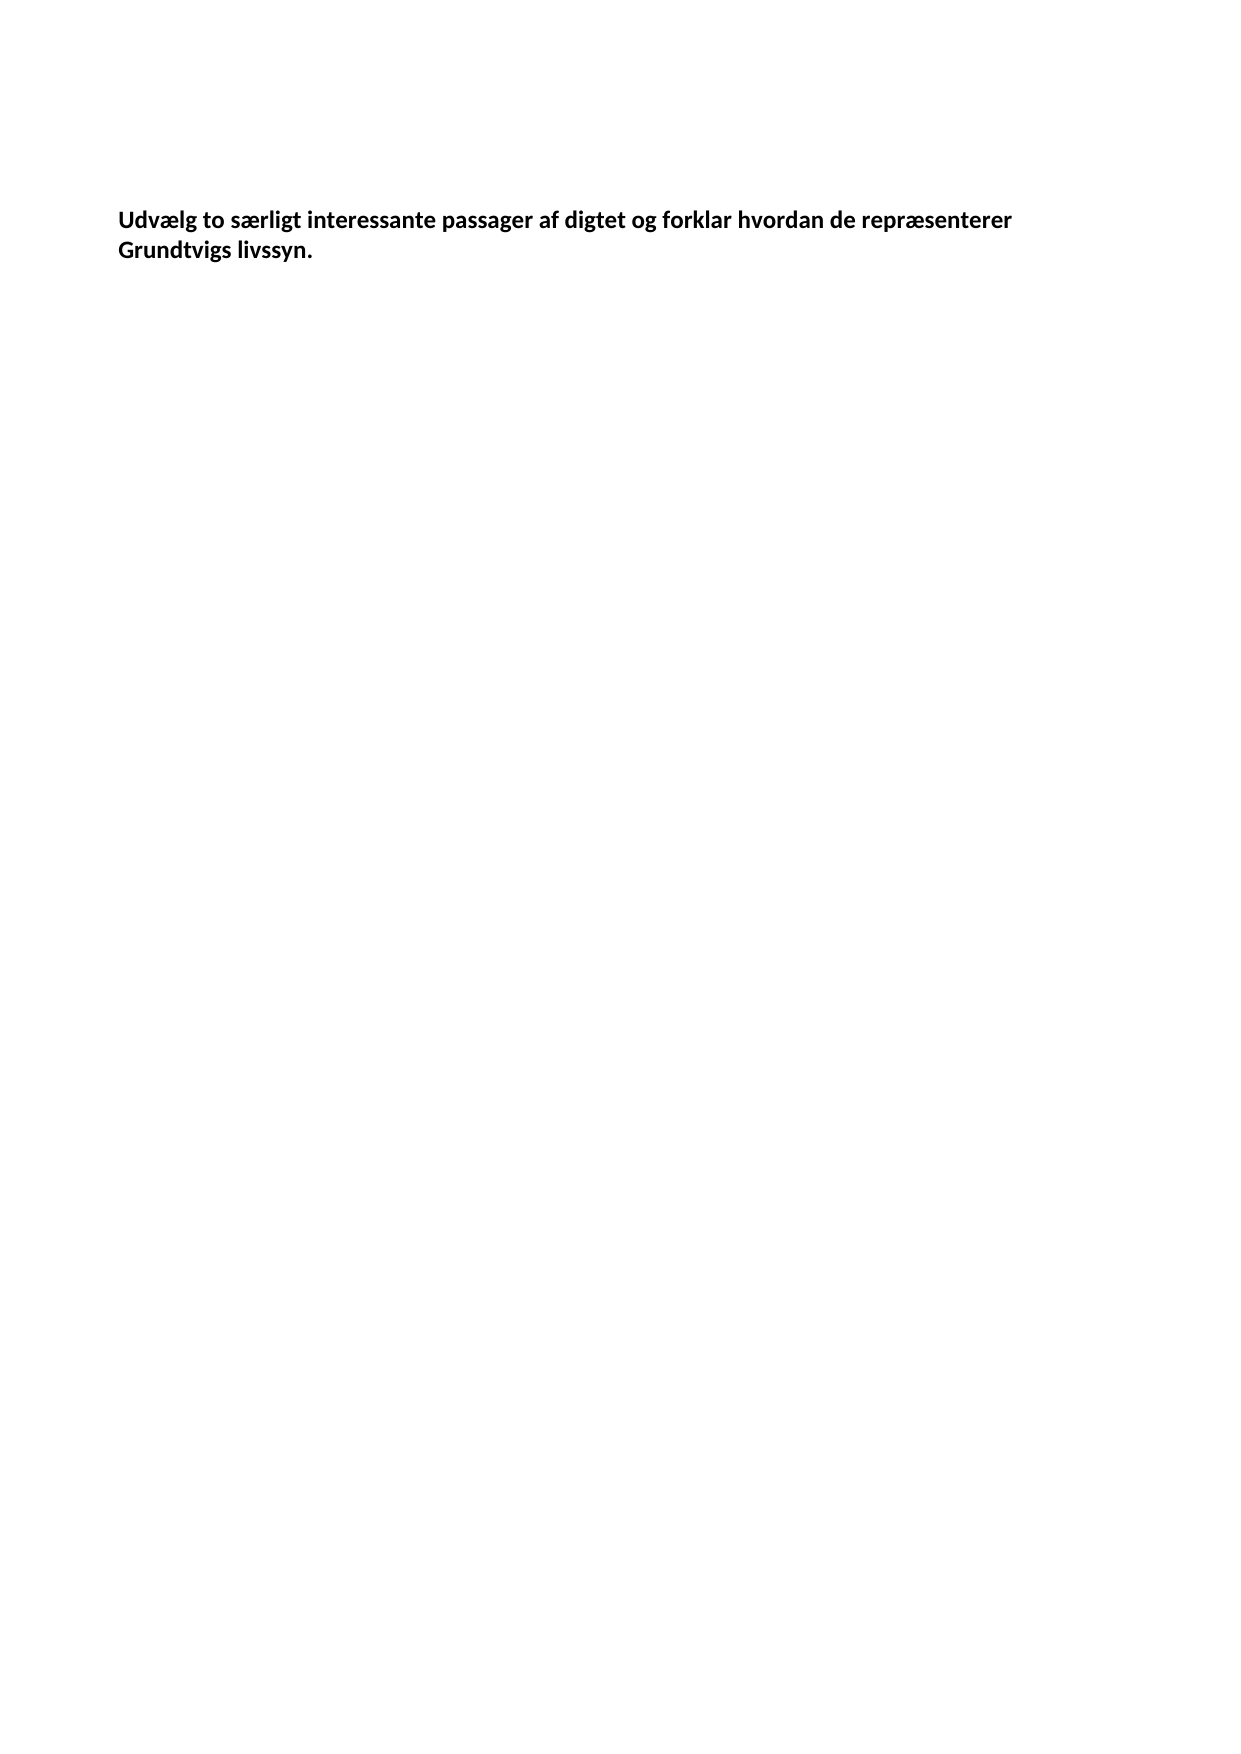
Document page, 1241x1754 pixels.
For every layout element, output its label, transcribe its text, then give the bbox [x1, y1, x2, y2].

text Udvælg to særligt interessante passager af digtet og forklar hvordan de repræsenterer Grundtvigs livssyn. [118, 204, 1122, 265]
